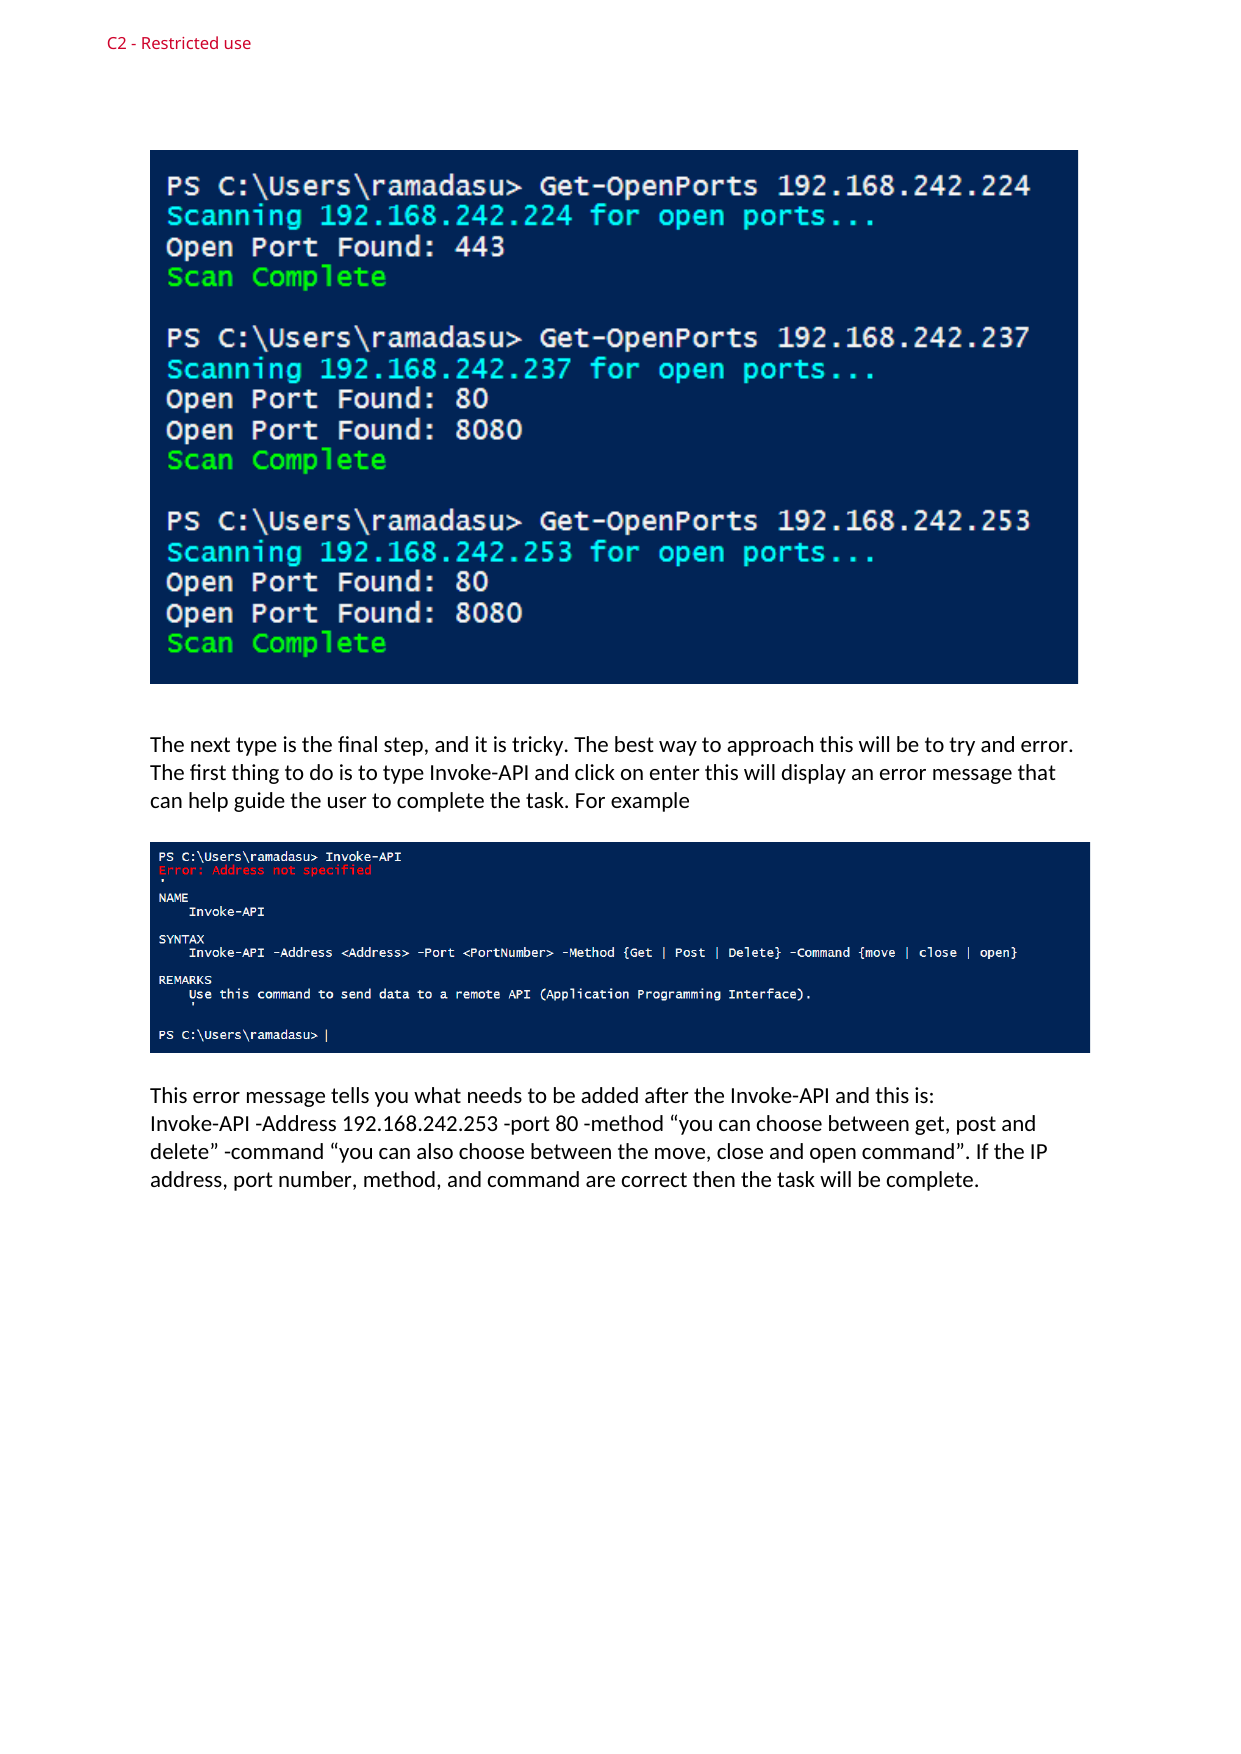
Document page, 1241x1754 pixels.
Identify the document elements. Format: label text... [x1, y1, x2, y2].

text The next type is the final step, and it is tricky. The best way to approach this will be to try and error. The first thing to do is to type Invoke-API and click on enter this will display an error message that can help guide the user to complete the task. For example [150, 730, 1090, 814]
text This error message tells you what needs to be added after the Invoke-API and this is: [150, 1081, 1090, 1109]
text Invoke-API -Address 192.168.242.253 -port 80 -method “you can choose between get, post and delete” -command “you can also choose between the move, close and open command”. If the IP address, port number, method, and command are correct then the task will be complete. [150, 1109, 1090, 1193]
